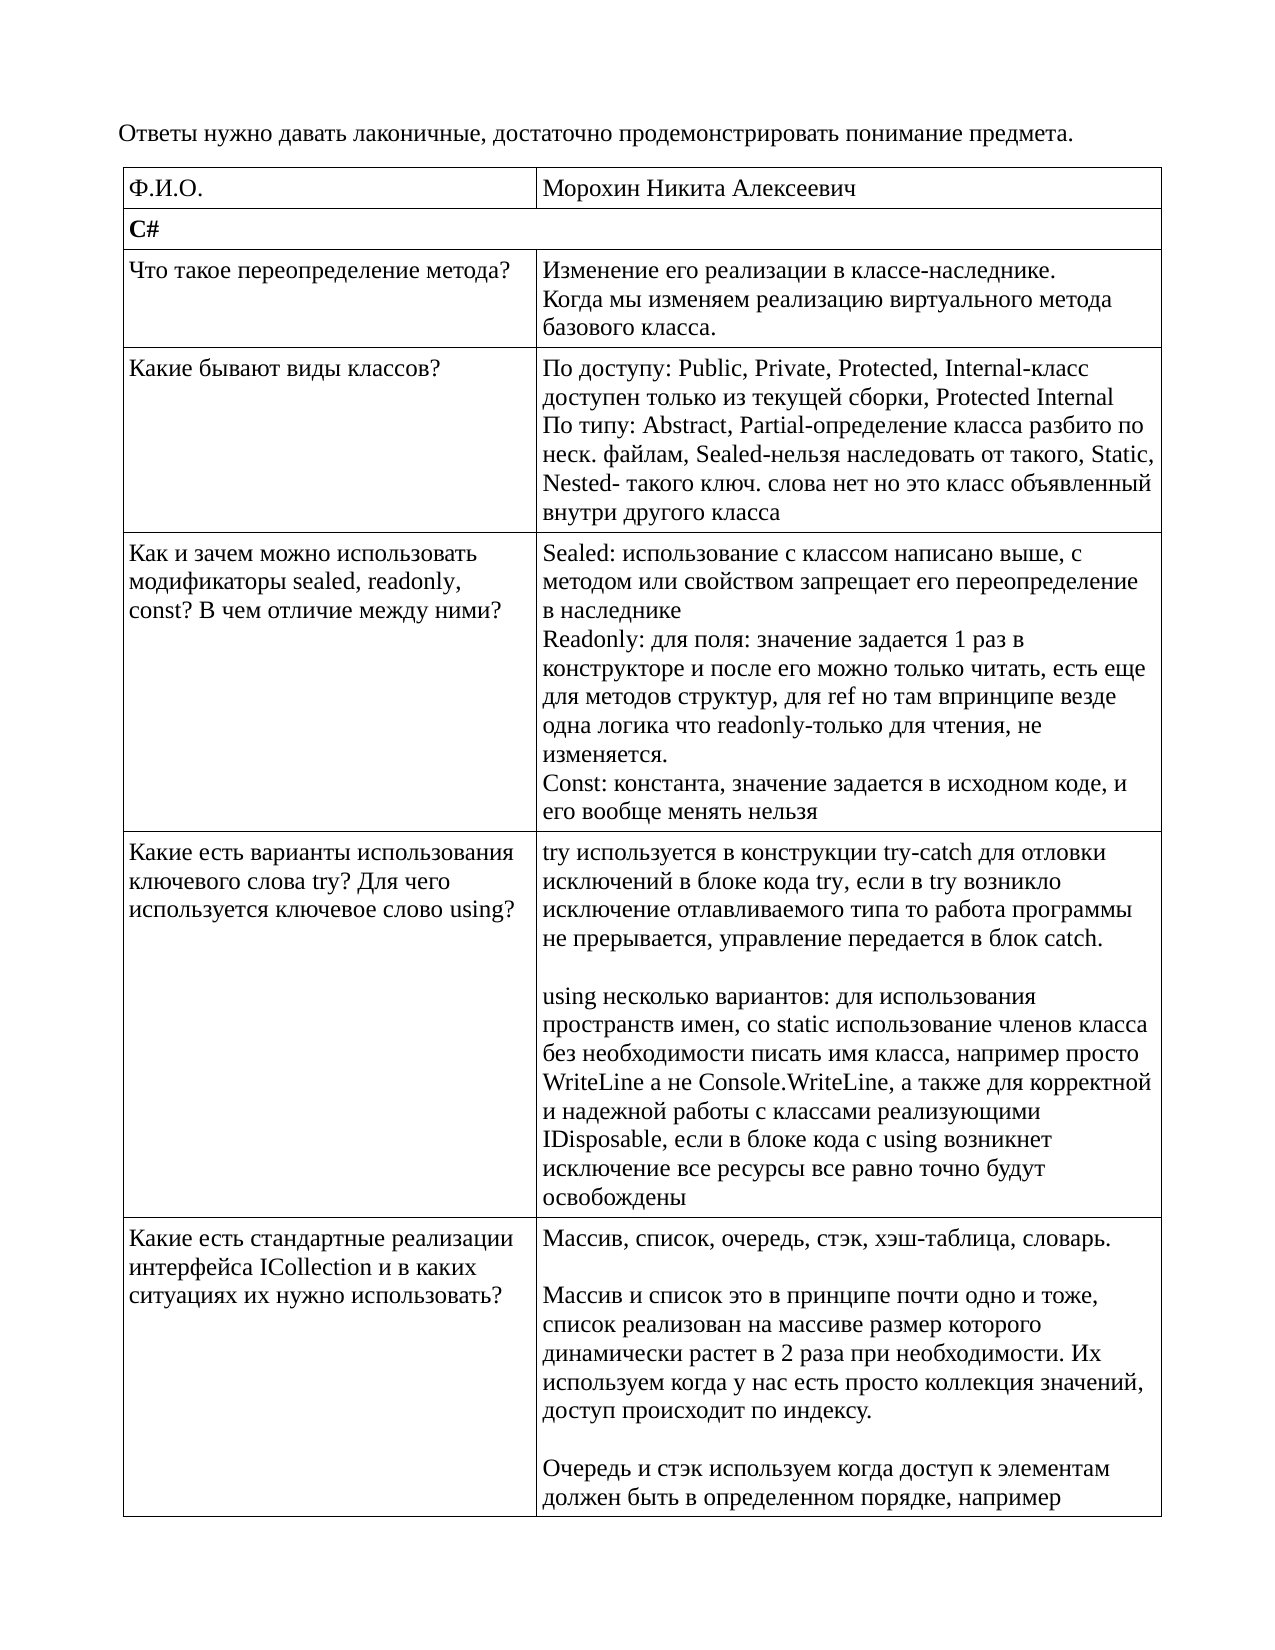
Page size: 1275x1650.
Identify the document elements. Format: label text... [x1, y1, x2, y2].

table_cell Что такое переопределение метода? [124, 250, 536, 347]
table_cell Какие есть стандартные реализации интерфейса ICollection и в каких ситуациях их нужно использовать? [124, 1218, 536, 1516]
table_header Ф.И.О. [124, 168, 536, 208]
table_cell Изменение его реализации в классе-наследнике. Когда мы изменяем реализацию виртуального метода базового класса. [537, 250, 1161, 347]
table_cell Как и зачем можно использовать модификаторы sealed, readonly, const? В чем отличие между ними? [124, 533, 536, 831]
table_cell Sealed: использование с классом написано выше, с методом или свойством запрещает его переопределение в наследнике Readonly: для поля: значение задается 1 раз в конструкторе и после его можно только читать, есть еще для методов структур, для ref но там впринципе везде одна логика что readonly-только для чтения, не изменяется. Const: константа, значение задается в исходном коде, и его вообще менять нельзя [537, 533, 1161, 831]
table_cell Какие бывают виды классов? [124, 348, 536, 531]
table_cell Какие есть варианты использования ключевого слова try? Для чего используется ключевое слово using? [124, 832, 536, 1217]
table_cell Массив, список, очередь, стэк, хэш-таблица, словарь. Массив и список это в принципе почти одно и тоже, список реализован на массиве размер которого динамически растет в 2 раза при необходимости. Их используем когда у нас есть просто коллекция значений, доступ происходит по индексу. Очередь и стэк используем когда доступ к элементам должен быть в определенном порядке, например [537, 1218, 1161, 1516]
table_cell try используется в конструкции try-catch для отловки исключений в блоке кода try, если в try возникло исключение отлавливаемого типа то работа программы не прерывается, управление передается в блок catch. using несколько вариантов: для использования пространств имен, со static использование членов класса без необходимости писать имя класса, например просто WriteLine а не Console.WriteLine, а также для корректной и надежной работы с классами реализующими IDisposable, если в блоке кода с using возникнет исключение все ресурсы все равно точно будут освобождены [537, 832, 1161, 1217]
text Ответы нужно давать лаконичные, достаточно продемонстрировать понимание предмета. [118, 118, 1157, 147]
table_cell C# [124, 209, 1161, 249]
table_cell По доступу: Public, Private, Protected, Internal-класс доступен только из текущей сборки, Protected Internal По типу: Abstract, Partial-определение класса разбито по неск. файлам, Sealed-нельзя наследовать от такого, Static, Nested- такого ключ. слова нет но это класс объявленный внутри другого класса [537, 348, 1161, 531]
table_header Морохин Никита Алексеевич [537, 168, 1161, 208]
